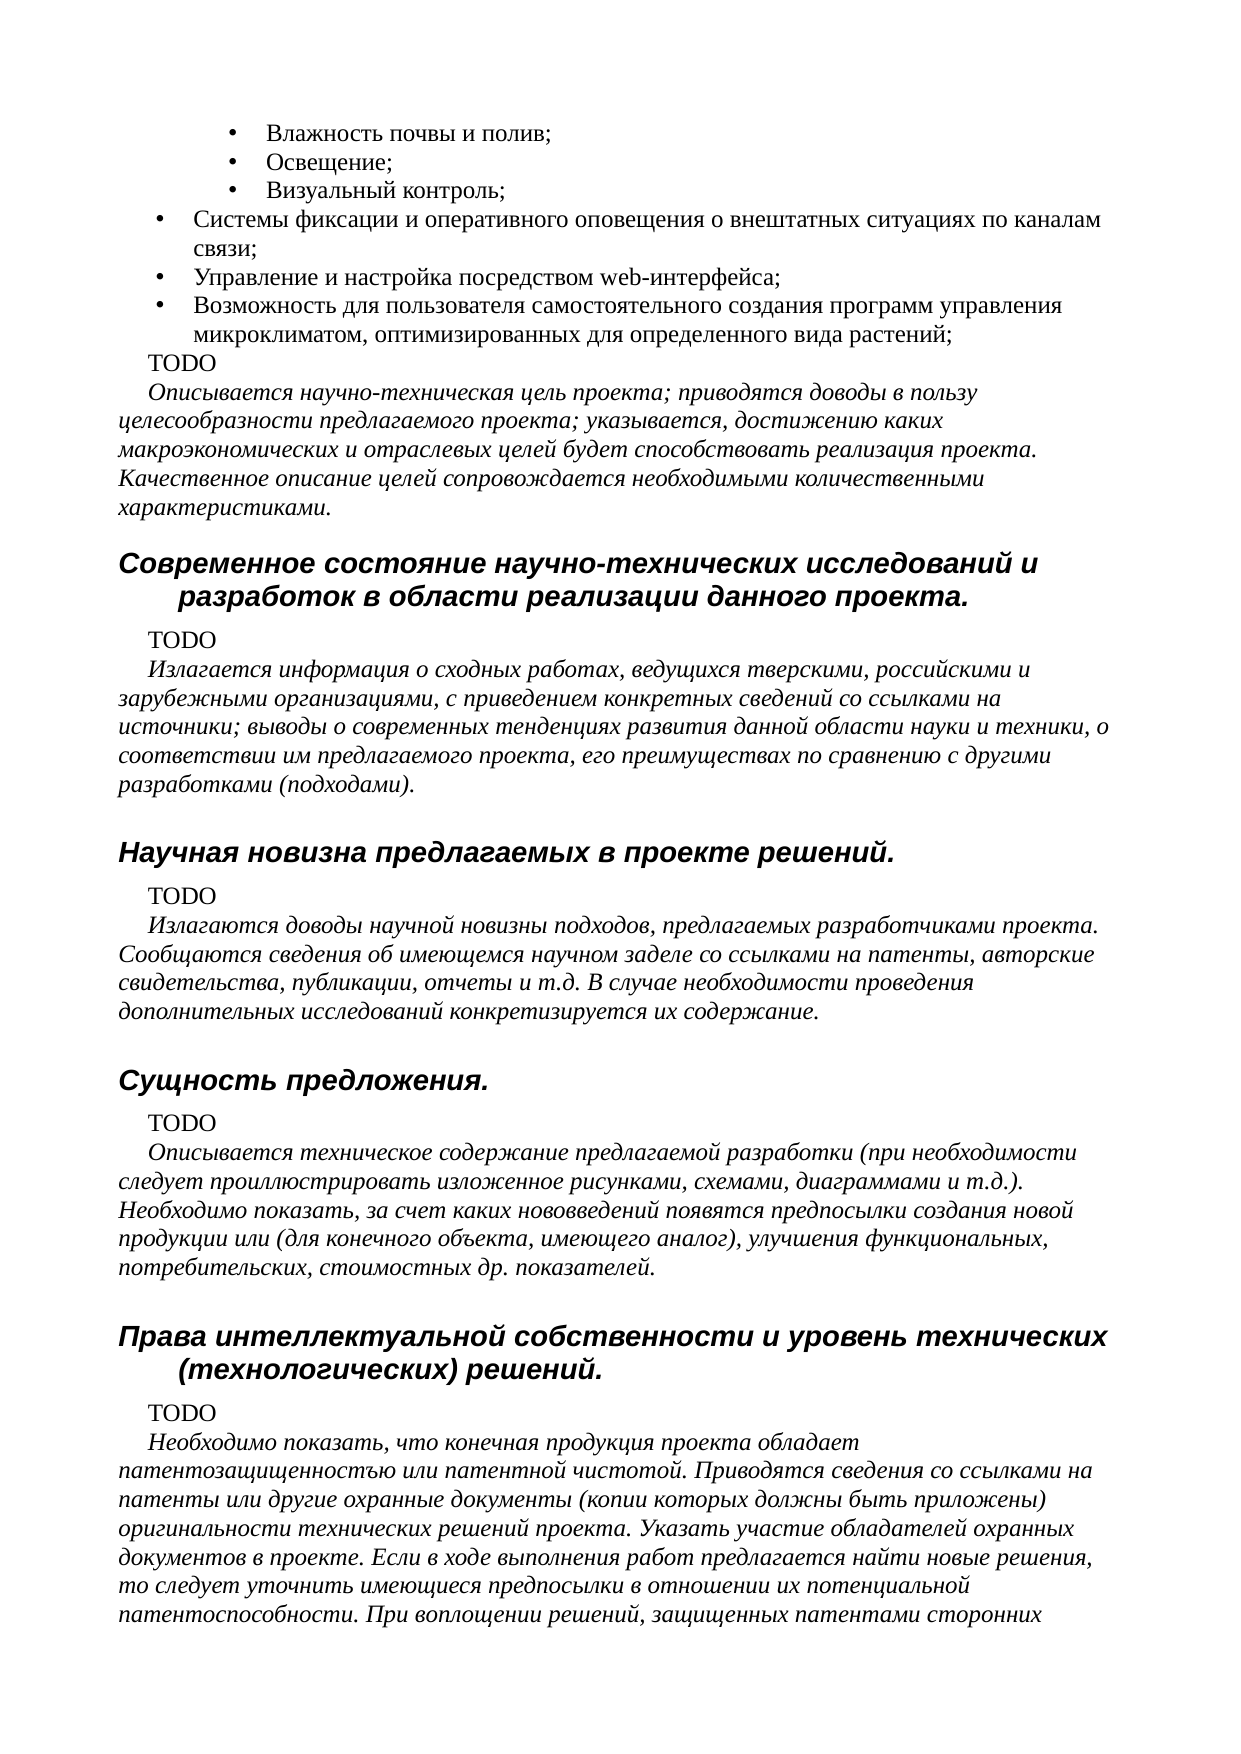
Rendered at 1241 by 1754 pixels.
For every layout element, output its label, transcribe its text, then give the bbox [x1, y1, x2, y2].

text Описывается научно-техническая цель проекта; приводятся доводы в пользу целесообразности предлагаемого проекта; указывается, достижению каких макроэкономических и отраслевых целей будет способствовать реализация проекта. Качественное описание целей сопровождается необходимыми количественными характеристиками. [118, 377, 1122, 521]
list Визуальный контроль; [228, 176, 1122, 204]
list Возможность для пользователя самостоятельного создания программ управления микроклиматом, оптимизированных для определенного вида растений; [156, 291, 1122, 348]
text Описывается техническое содержание предлагаемой разработки (при необходимости следует проиллюстрировать изложенное рисунками, схемами, диаграммами и т.д.). Необходимо показать, за счет каких нововведений появятся предпосылки создания новой продукции или (для конечного объекта, имеющего аналог), улучшения функциональных, потребительских, стоимостных др. показателей. [118, 1137, 1122, 1281]
list Системы фиксации и оперативного оповещения о внештатных ситуациях по каналам связи; [156, 204, 1122, 262]
subtitle Сущность предложения. [118, 1062, 1122, 1096]
text Излагаются доводы научной новизны подходов, предлагаемых разработчиками проекта. Сообщаются сведения об имеющемся научном заделе со ссылками на патенты, авторские свидетельства, публикации, отчеты и т.д. В случае необходимости проведения дополнительных исследований конкретизируется их содержание. [118, 910, 1122, 1025]
text Излагается информация о сходных работах, ведущихся тверскими, российскими и зарубежными организациями, с приведением конкретных сведений со ссылками на источники; выводы о современных тенденциях развития данной области науки и техники, о соответствии им предлагаемого проекта, его преимуществах по сравнению с другими разработками (подходами). [118, 654, 1122, 798]
subtitle Научная новизна предлагаемых в проекте решений. [118, 835, 1122, 869]
subtitle Современное состояние научно-технических исследований и разработок в области реализации данного проекта. [118, 546, 1122, 613]
list Освещение; [228, 147, 1122, 176]
text TODO [118, 881, 1122, 910]
list Влажность почвы и полив; [228, 118, 1122, 147]
text TODO [118, 348, 1122, 377]
text TODO [118, 1398, 1122, 1427]
text Необходимо показать, что конечная продукция проекта обладает патентозащищенностъю или патентной чистотой. Приводятся сведения со ссылками на патенты или другие охранные документы (копии которых должны быть приложены) оригинальности технических решений проекта. Указать участие обладателей охранных документов в проекте. Если в ходе выполнения работ предлагается найти новые решения, то следует уточнить имеющиеся предпосылки в отношении их потенциальной патентоспособности. При воплощении решений, защищенных патентами сторонних [118, 1427, 1122, 1628]
list Управление и настройка посредством web-интерфейса; [156, 262, 1122, 291]
text TODO [118, 1108, 1122, 1137]
text TODO [118, 625, 1122, 654]
subtitle Права интеллектуальной собственности и уровень технических (технологических) решений. [118, 1318, 1122, 1386]
